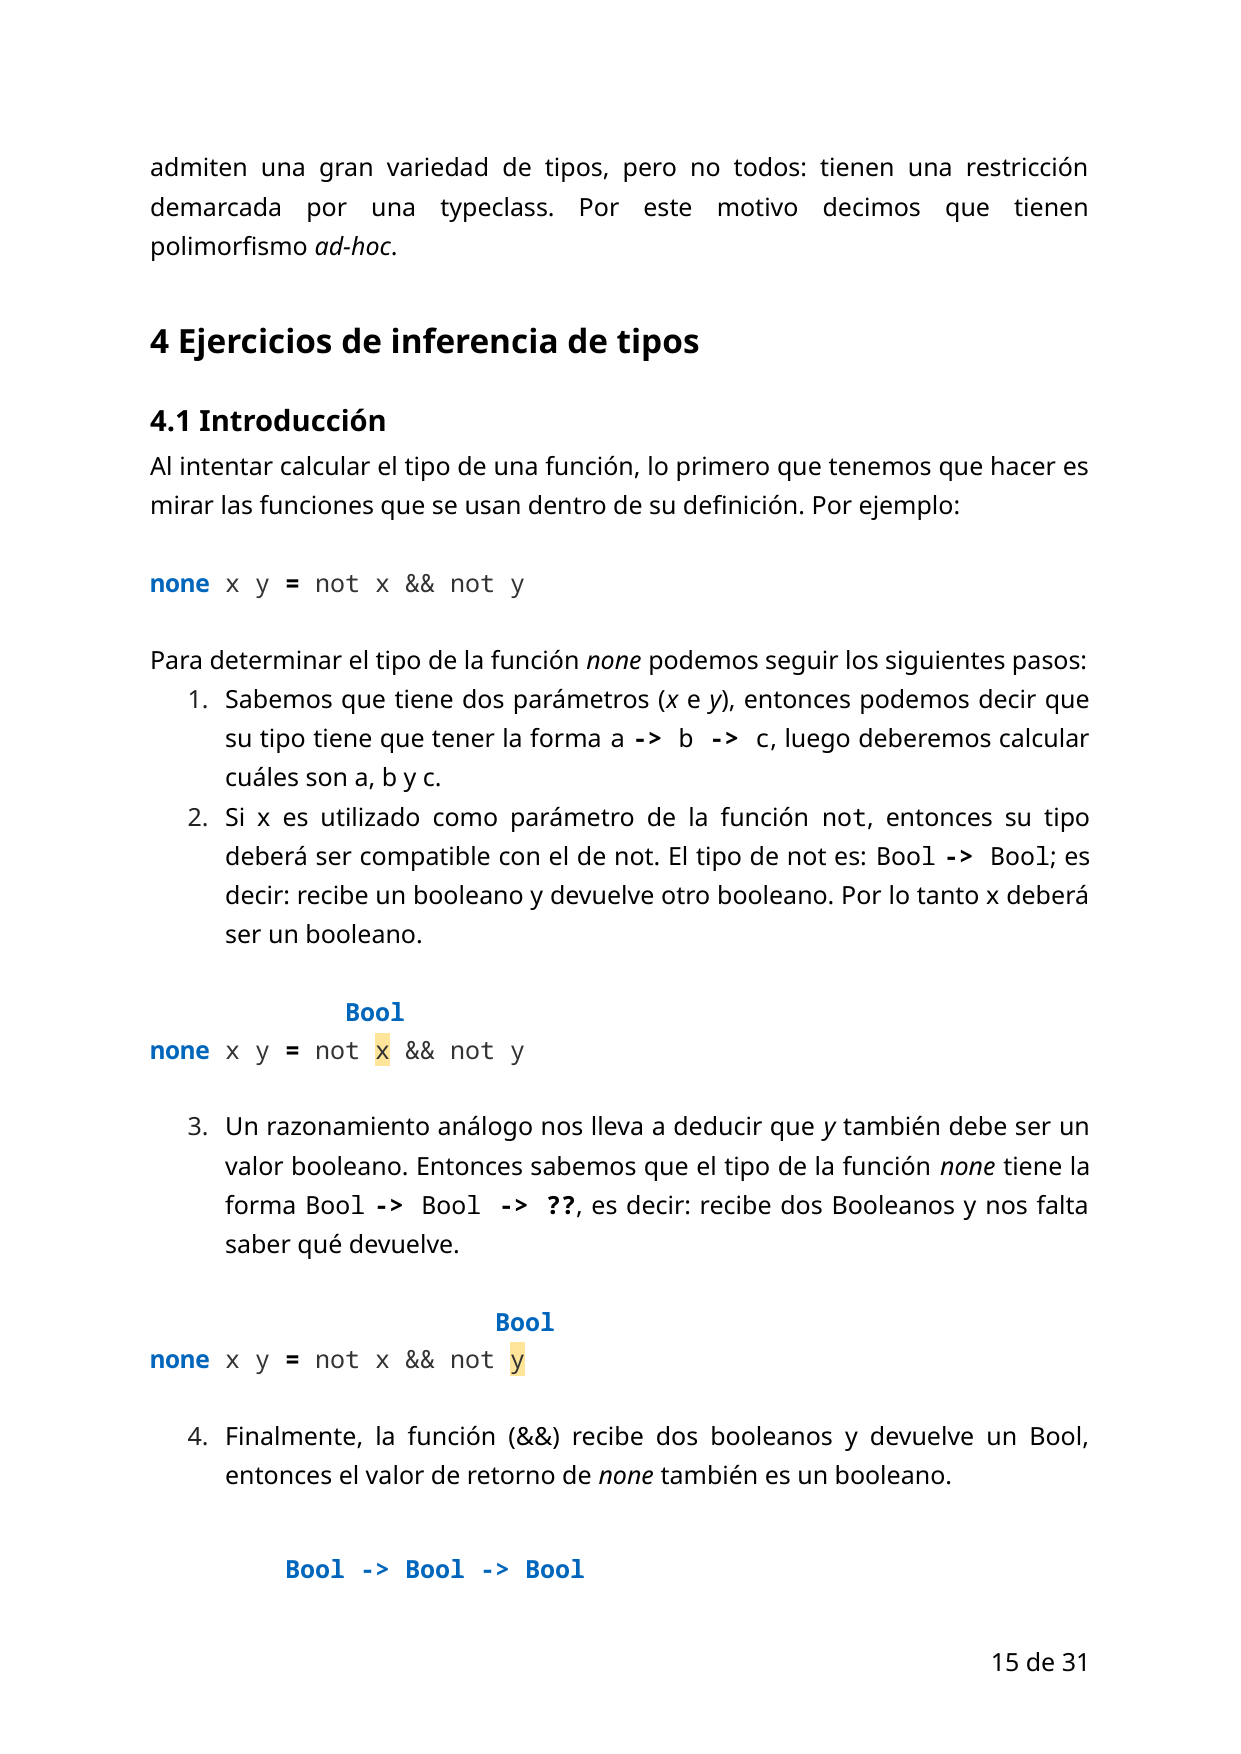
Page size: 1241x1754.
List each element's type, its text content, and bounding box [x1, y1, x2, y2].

list Un razonamiento análogo nos lleva a deducir que y también debe ser un valor booleano. Entonces sabemos que el tipo de la función none tiene la forma Bool -> Bool -> ??, es decir: recibe dos Booleanos y nos falta saber qué devuelve. [187, 1109, 1090, 1261]
text none x y = not x && not y [150, 1342, 1090, 1376]
text none x y = not x && not y [150, 566, 1090, 600]
text Bool -> Bool -> Bool [150, 1552, 1090, 1586]
list Sabemos que tiene dos parámetros (x e y), entonces podemos decir que su tipo tiene que tener la forma a -> b -> c, luego deberemos calcular cuáles son a, b y c. [187, 682, 1090, 794]
list Finalmente, la función (&&) recibe dos booleanos y devuelve un Bool, entonces el valor de retorno de none también es un booleano. [187, 1419, 1090, 1492]
text Bool [150, 995, 1090, 1029]
text admiten una gran variedad de tipos, pero no todos: tienen una restricción demarcada por una typeclass. Por este motivo decimos que tienen polimorfismo ad-hoc. [150, 150, 1090, 262]
text Para determinar el tipo de la función none podemos seguir los siguientes pasos: [150, 642, 1090, 677]
text Bool [150, 1305, 1090, 1339]
subtitle 4.1 Introducción [150, 400, 1090, 440]
text Al intentar calcular el tipo de una función, lo primero que tenemos que hacer es mirar las funciones que se usan dentro de su definición. Por ejemplo: [150, 448, 1090, 522]
subtitle 4 Ejercicios de inferencia de tipos [150, 317, 1090, 363]
text none x y = not x && not y [150, 1032, 1090, 1066]
list Si x es utilizado como parámetro de la función not, entonces su tipo deberá ser compatible con el de not. El tipo de not es: Bool -> Bool; es decir: recibe un booleano y devuelve otro booleano. Por lo tanto x deberá ser un booleano. [187, 799, 1090, 951]
